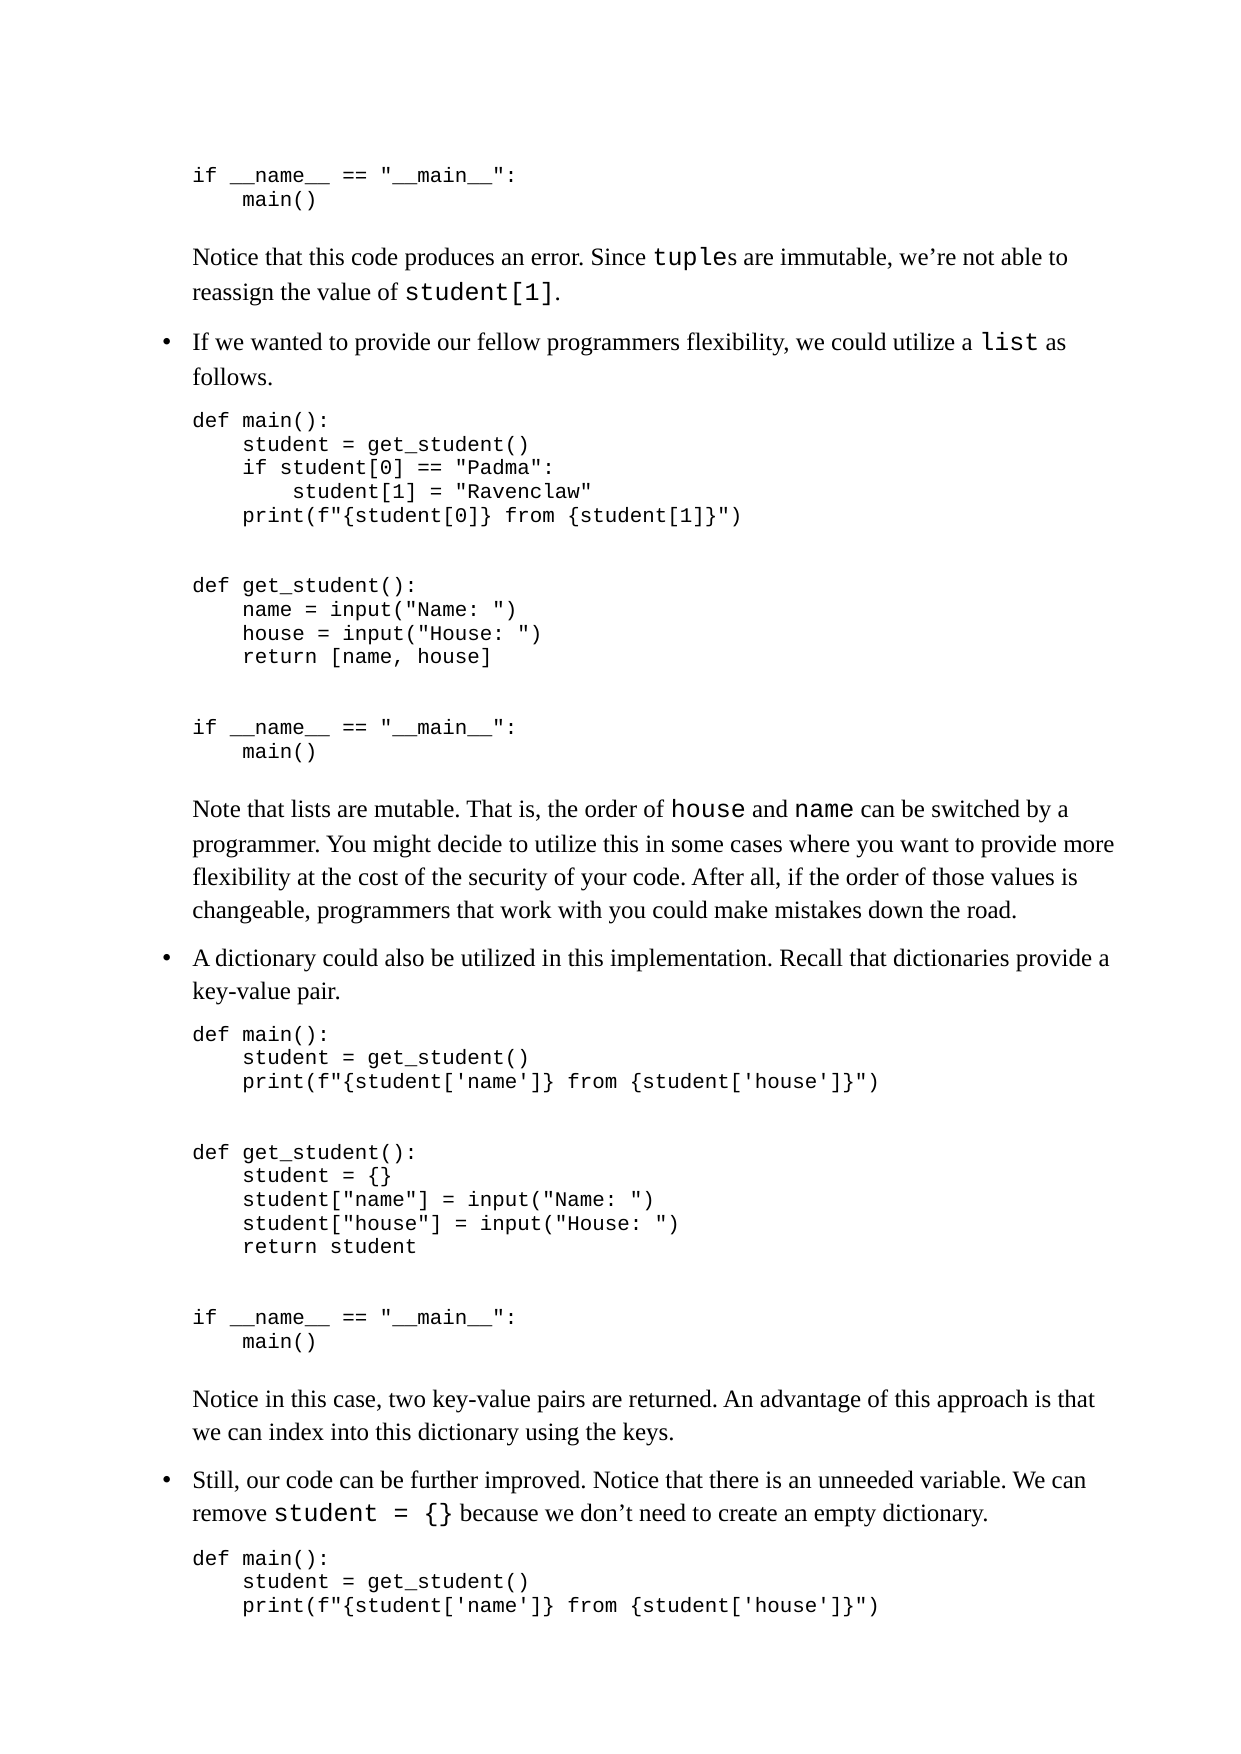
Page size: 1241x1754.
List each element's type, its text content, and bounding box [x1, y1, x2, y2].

list If we wanted to provide our fellow programmers flexibility, we could utilize a list as follows. [162, 327, 1122, 391]
list Notice that this code produces an error. Since tuples are immutable, we’re not able to reassign the value of student[1]. [162, 242, 1122, 308]
list student = get_student() [162, 1571, 1122, 1595]
list if __name__ == "__main__": [162, 1307, 1122, 1331]
list student["house"] = input("House: ") [162, 1213, 1122, 1236]
list student["name"] = input("Name: ") [162, 1189, 1122, 1213]
list A dictionary could also be utilized in this implementation. Recall that dictionaries provide a key-value pair. [162, 943, 1122, 1005]
list print(f"{student['name']} from {student['house']}") [162, 1071, 1122, 1094]
list if __name__ == "__main__": [162, 717, 1122, 741]
list if __name__ == "__main__": [162, 165, 1122, 189]
list print(f"{student['name']} from {student['house']}") [162, 1595, 1122, 1619]
list main() [162, 1331, 1122, 1354]
list def main(): [162, 1548, 1122, 1571]
list student = get_student() [162, 1047, 1122, 1071]
list house = input("House: ") [162, 623, 1122, 646]
list Note that lists are mutable. That is, the order of house and name can be switched by a programmer. You might decide to utilize this in some cases where you want to provide more flexibility at the cost of the security of your code. After all, if the order of those values is changeable, programmers that work with you could make mistakes down the road. [162, 794, 1122, 924]
list Still, our code can be further improved. Notice that there is an unneeded variable. We can remove student = {} because we don’t need to create an empty dictionary. [162, 1465, 1122, 1528]
list student = {} [162, 1165, 1122, 1189]
list Notice in this case, two key-value pairs are returned. An advantage of this approach is that we can index into this dictionary using the keys. [162, 1384, 1122, 1446]
list main() [162, 741, 1122, 765]
list if student[0] == "Padma": [162, 457, 1122, 481]
list return [name, house] [162, 646, 1122, 670]
list name = input("Name: ") [162, 599, 1122, 623]
list print(f"{student[0]} from {student[1]}") [162, 504, 1122, 528]
list student = get_student() [162, 434, 1122, 457]
list def main(): [162, 1023, 1122, 1047]
list return student [162, 1236, 1122, 1260]
list def main(): [162, 410, 1122, 434]
list def get_student(): [162, 576, 1122, 599]
list main() [162, 189, 1122, 213]
list student[1] = "Ravenclaw" [162, 481, 1122, 504]
list def get_student(): [162, 1142, 1122, 1165]
